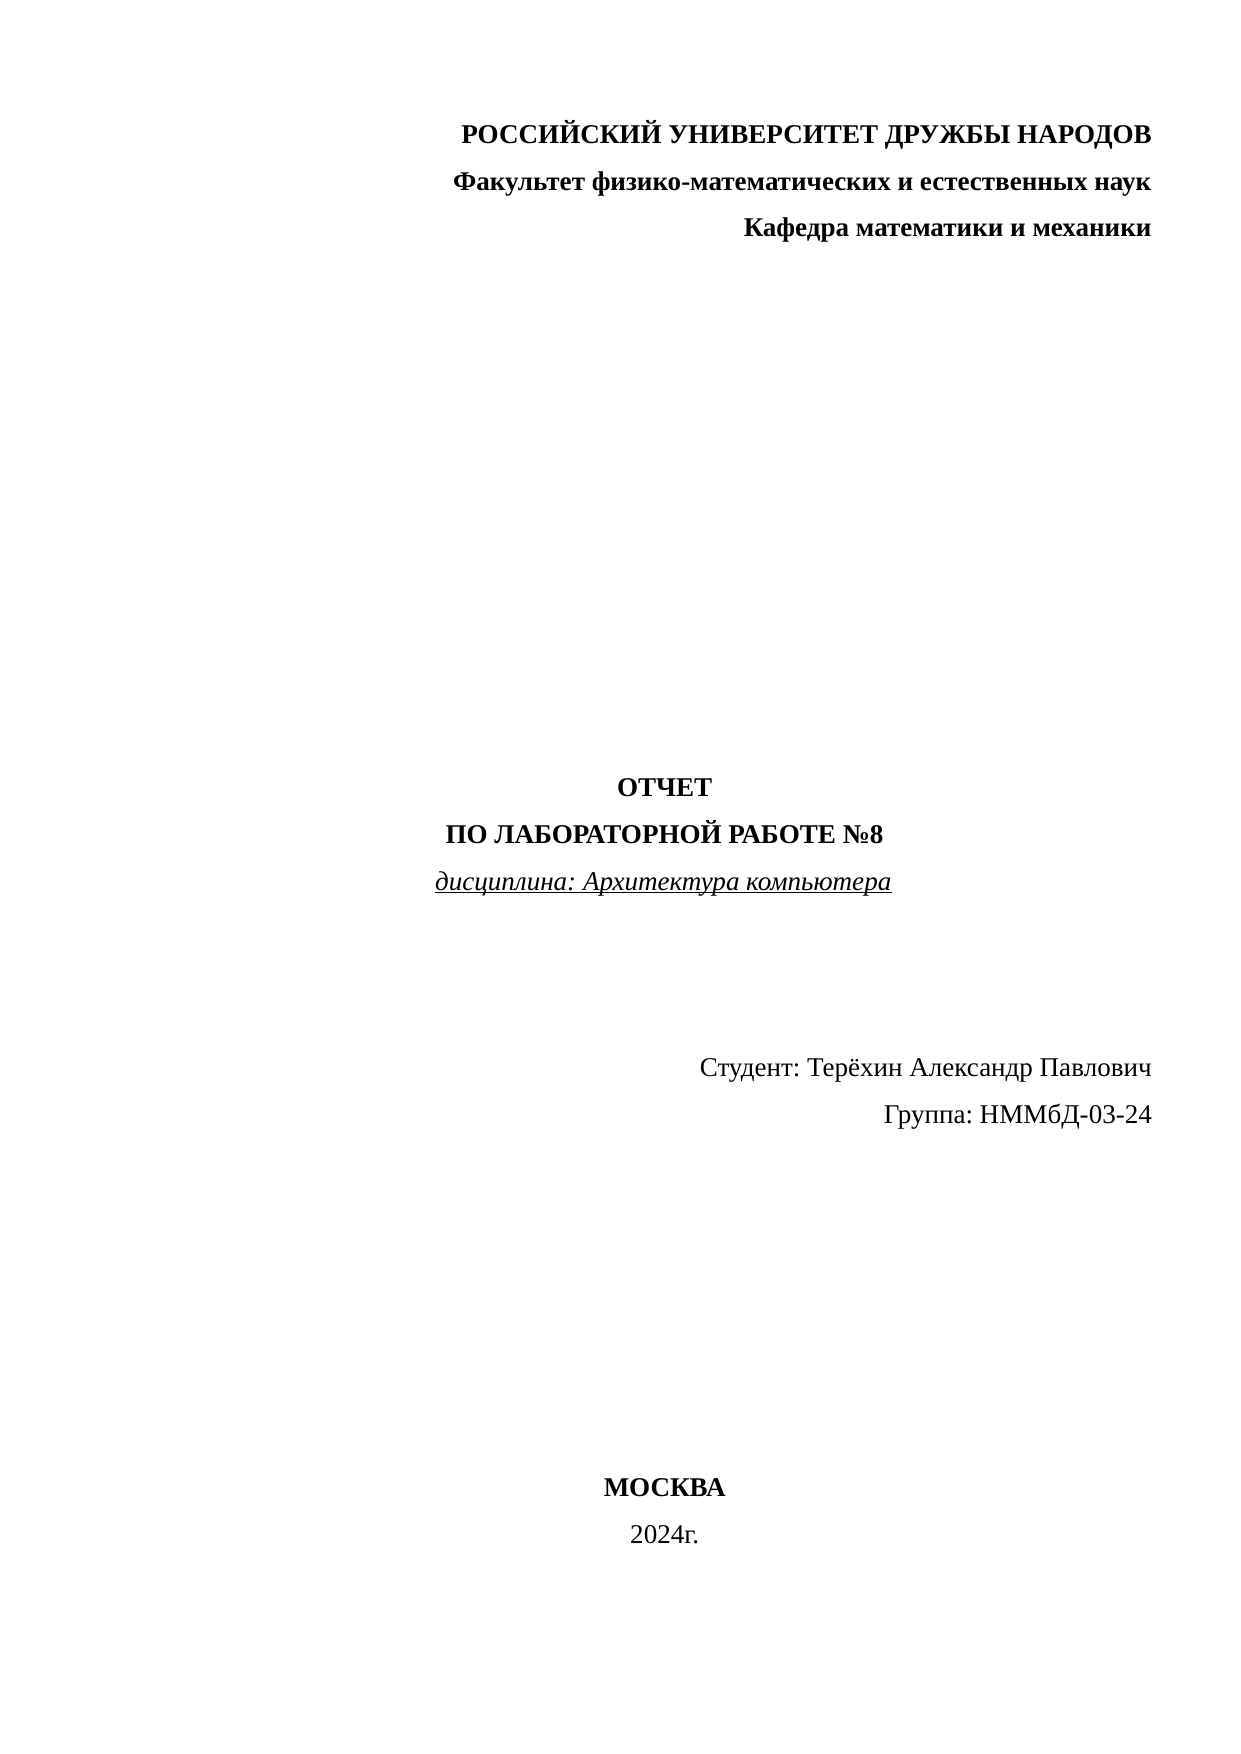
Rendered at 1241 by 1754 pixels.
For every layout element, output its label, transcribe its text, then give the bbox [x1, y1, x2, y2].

text 2024г. [177, 1518, 1152, 1549]
text Студент: Терёхин Александр Павлович [177, 1051, 1152, 1083]
text ОТЧЕТ [177, 771, 1152, 803]
text Группа: НММбД-03-24 [177, 1098, 1152, 1129]
text ПО ЛАБОРАТОРНОЙ РАБОТЕ №8 [177, 818, 1152, 849]
text РОССИЙСКИЙ УНИВЕРСИТЕТ ДРУЖБЫ НАРОДОВ [177, 118, 1152, 149]
text Факультет физико-математических и естественных наук [177, 165, 1152, 196]
text дисциплина: Архитектура компьютера [177, 865, 1152, 896]
text МОСКВА [177, 1471, 1152, 1503]
text Кафедра математики и механики [177, 211, 1152, 243]
